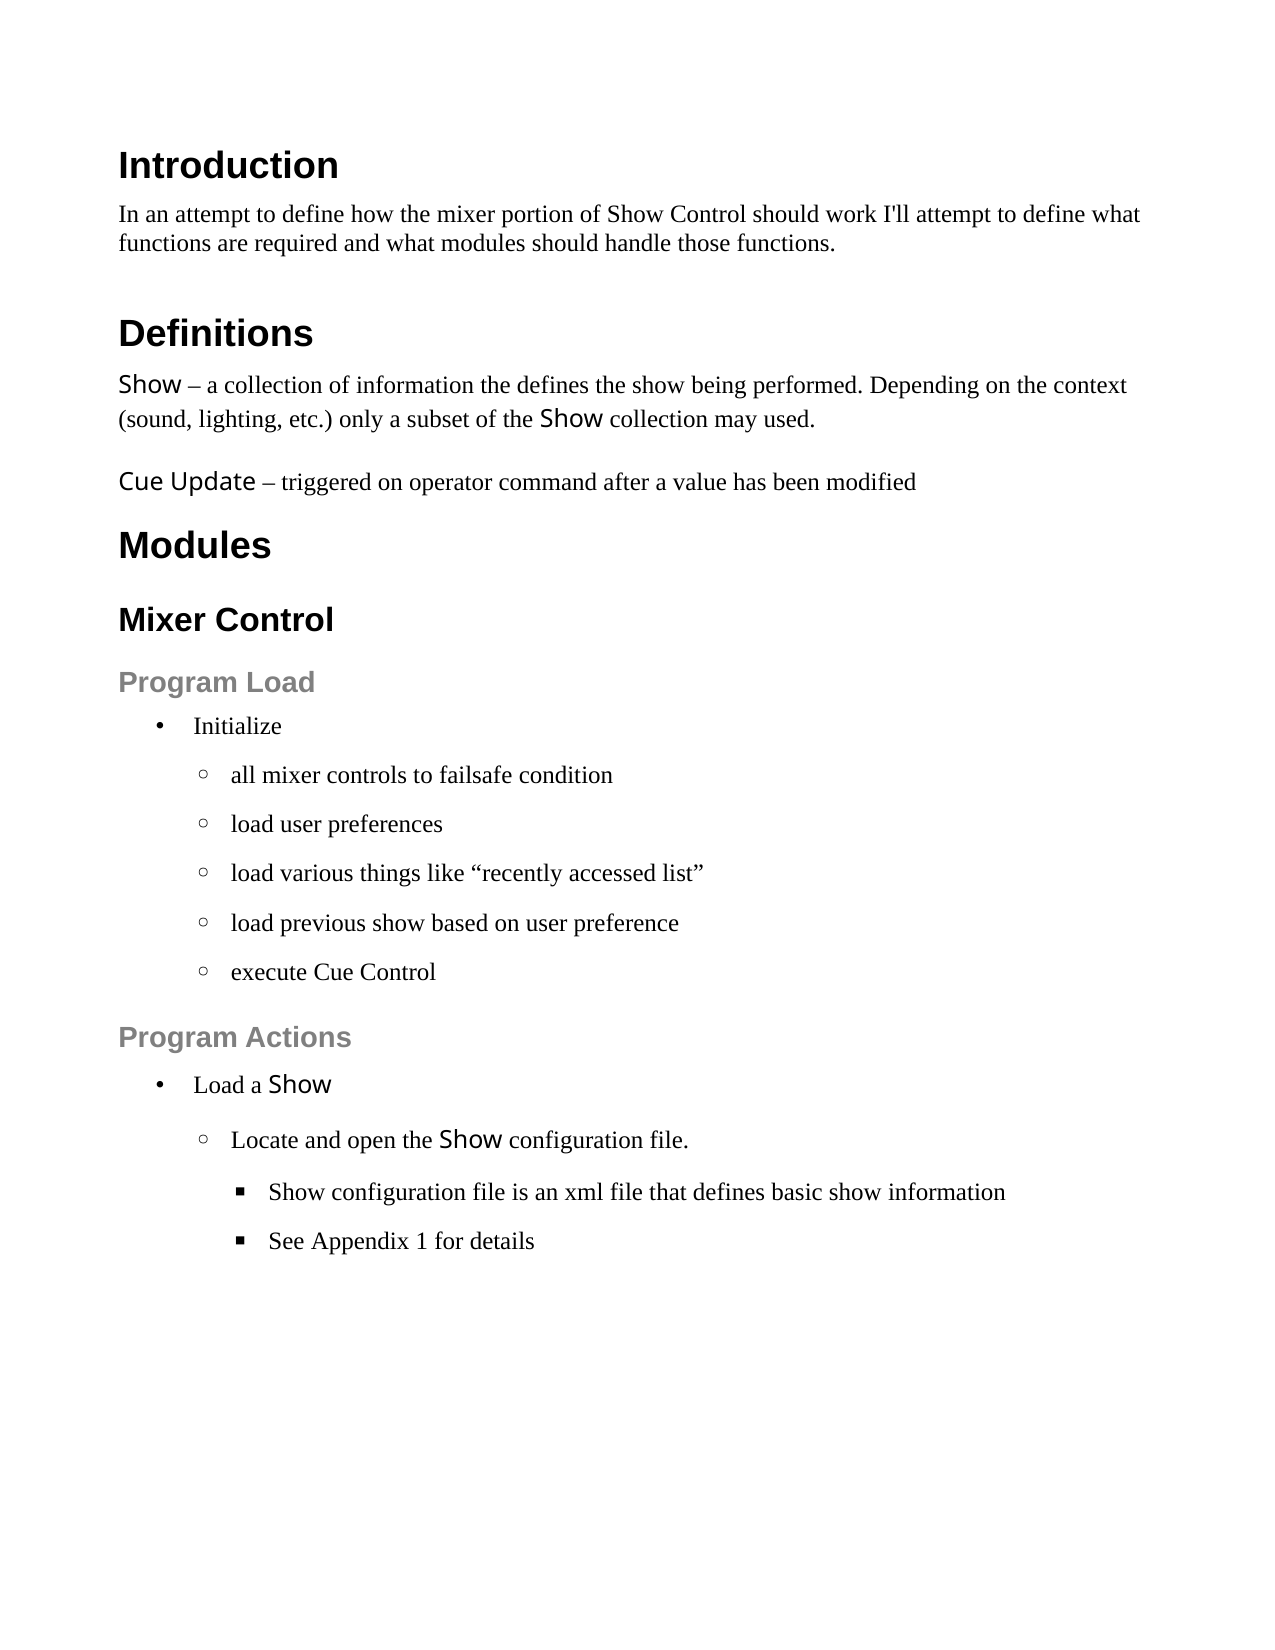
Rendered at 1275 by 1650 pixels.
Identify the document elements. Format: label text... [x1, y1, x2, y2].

list load various things like “recently accessed list” [193, 858, 1157, 887]
list Initialize [156, 711, 1157, 740]
subtitle Program Load [118, 665, 1157, 699]
subtitle Modules [118, 523, 1157, 566]
list load user preferences [193, 809, 1157, 838]
text Show – a collection of information the defines the show being performed. Depending on the context (sound, lighting, etc.) only a subset of the Show collection may used. [118, 367, 1157, 435]
list execute Cue Control [193, 957, 1157, 985]
subtitle See Appendix 1 for details [231, 1226, 1157, 1255]
subtitle Definitions [118, 311, 1157, 354]
subtitle Mixer Control [118, 599, 1157, 638]
text Cue Update – triggered on operator command after a value has been modified [118, 463, 1157, 498]
subtitle Show configuration file is an xml file that defines basic show information [231, 1177, 1157, 1206]
subtitle Introduction [118, 143, 1157, 187]
subtitle Locate and open the Show configuration file. [193, 1122, 1157, 1156]
subtitle Program Actions [118, 1020, 1157, 1054]
text In an attempt to define how the mixer portion of Show Control should work I'll attempt to define what functions are required and what modules should handle those functions. [118, 199, 1157, 257]
list Load a Show [156, 1066, 1157, 1100]
list all mixer controls to failsafe condition [193, 760, 1157, 789]
list load previous show based on user preference [193, 908, 1157, 936]
